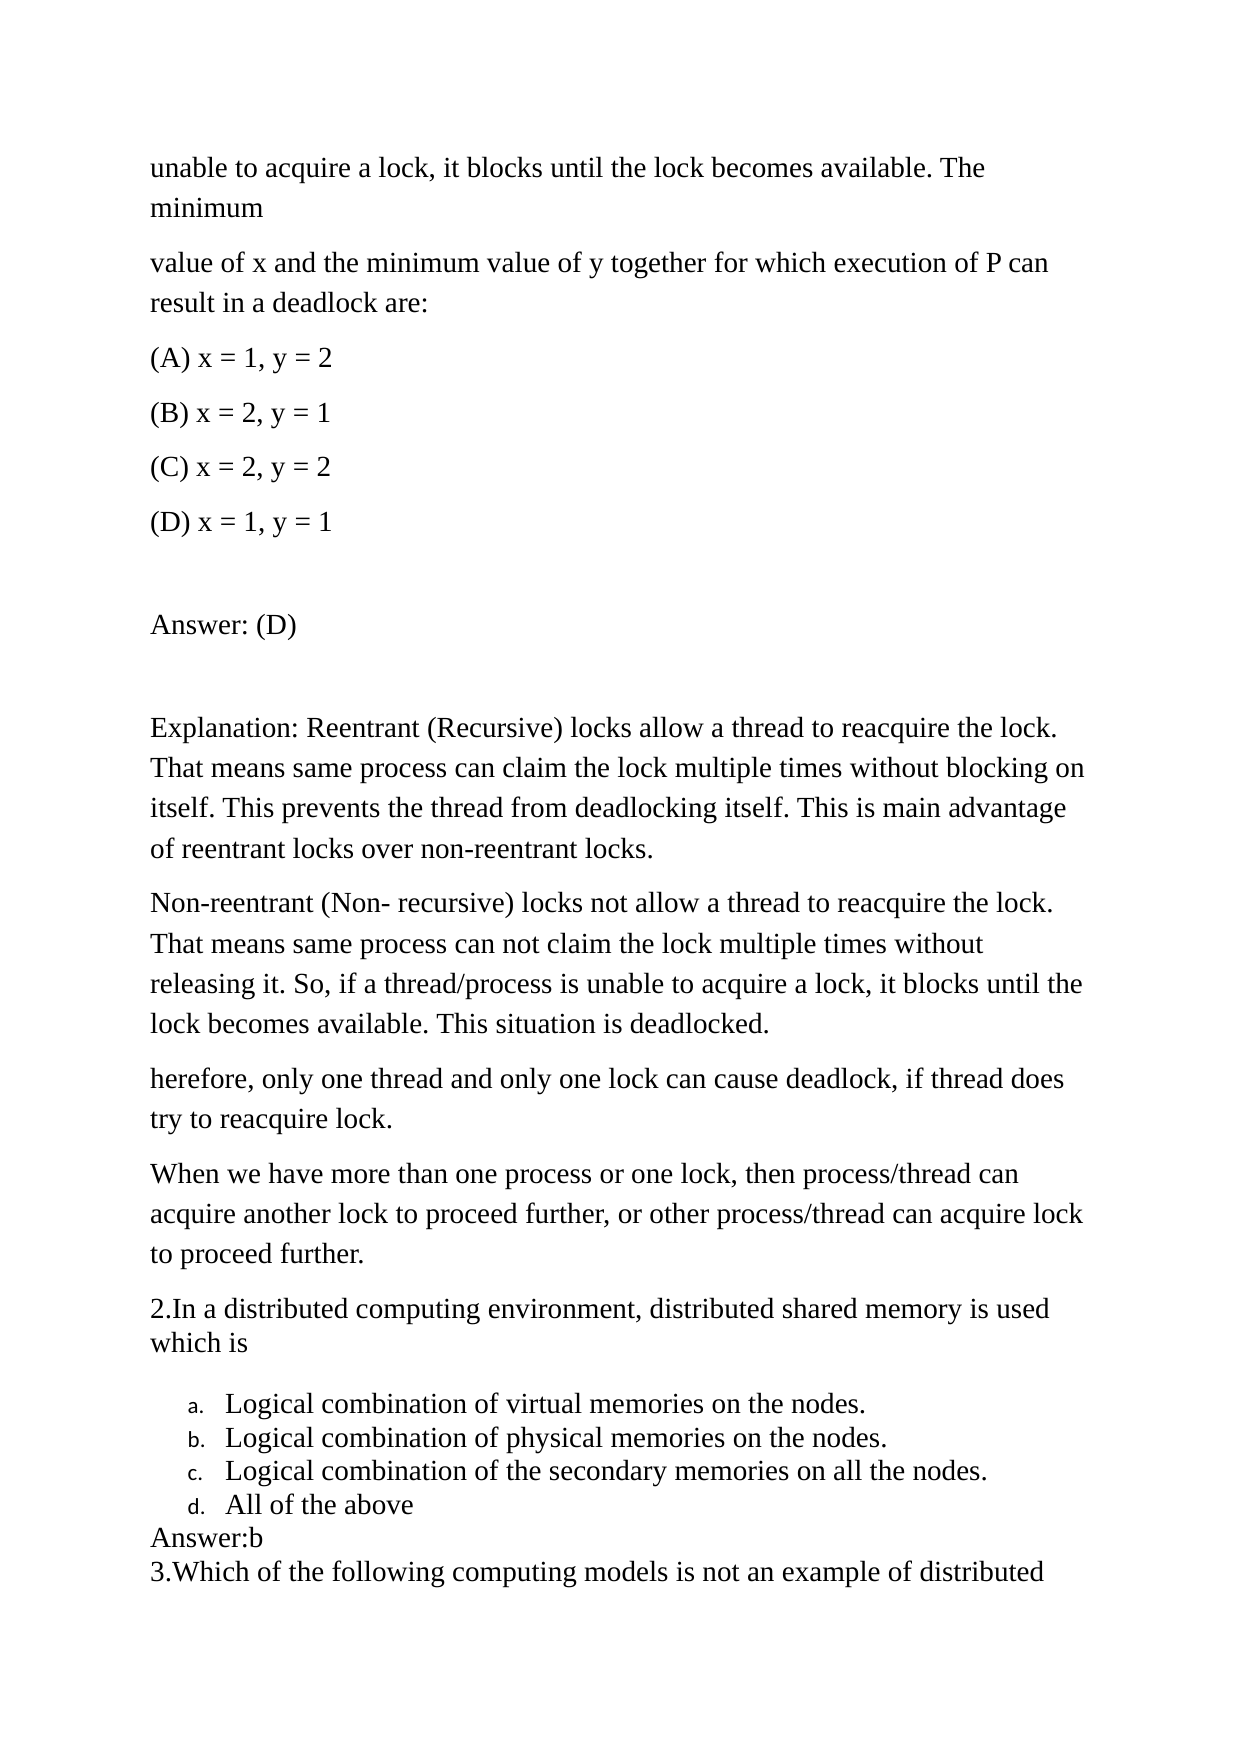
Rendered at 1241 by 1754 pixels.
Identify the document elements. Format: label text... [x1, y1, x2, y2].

text 3.Which of the following computing models is not an example of distributed [150, 1554, 1090, 1588]
text Explanation: Reentrant (Recursive) locks allow a thread to reacquire the lock. That means same process can claim the lock multiple times without blocking on itself. This prevents the thread from deadlocking itself. This is main advantage of reentrant locks over non-reentrant locks. [150, 710, 1090, 864]
text Non-reentrant (Non- recursive) locks not allow a thread to reacquire the lock. That means same process can not claim the lock multiple times without releasing it. So, if a thread/process is unable to acquire a lock, it blocks until the lock becomes available. This situation is deadlocked. [150, 886, 1090, 1040]
list All of the above [187, 1487, 1090, 1521]
list Logical combination of virtual memories on the nodes. [187, 1386, 1090, 1420]
text unable to acquire a lock, it blocks until the lock becomes available. The minimum [150, 150, 1090, 224]
list Logical combination of the secondary memories on all the nodes. [187, 1453, 1090, 1487]
text herefore, only one thread and only one lock can cause deadlock, if thread does try to reacquire lock. [150, 1061, 1090, 1135]
text (D) x = 1, y = 1 [150, 504, 1090, 538]
text value of x and the minimum value of y together for which execution of P can result in a deadlock are: [150, 245, 1090, 319]
text (A) x = 1, y = 2 [150, 340, 1090, 373]
text When we have more than one process or one lock, then process/thread can acquire another lock to proceed further, or other process/thread can acquire lock to proceed further. [150, 1156, 1090, 1270]
text (B) x = 2, y = 1 [150, 395, 1090, 428]
text 2.In a distributed computing environment, distributed shared memory is used which is [150, 1291, 1090, 1358]
list Logical combination of physical memories on the nodes.​ [187, 1420, 1090, 1453]
text Answer: (D) [150, 607, 1090, 641]
text (C) x = 2, y = 2 [150, 449, 1090, 483]
text Answer:b [150, 1521, 1090, 1554]
